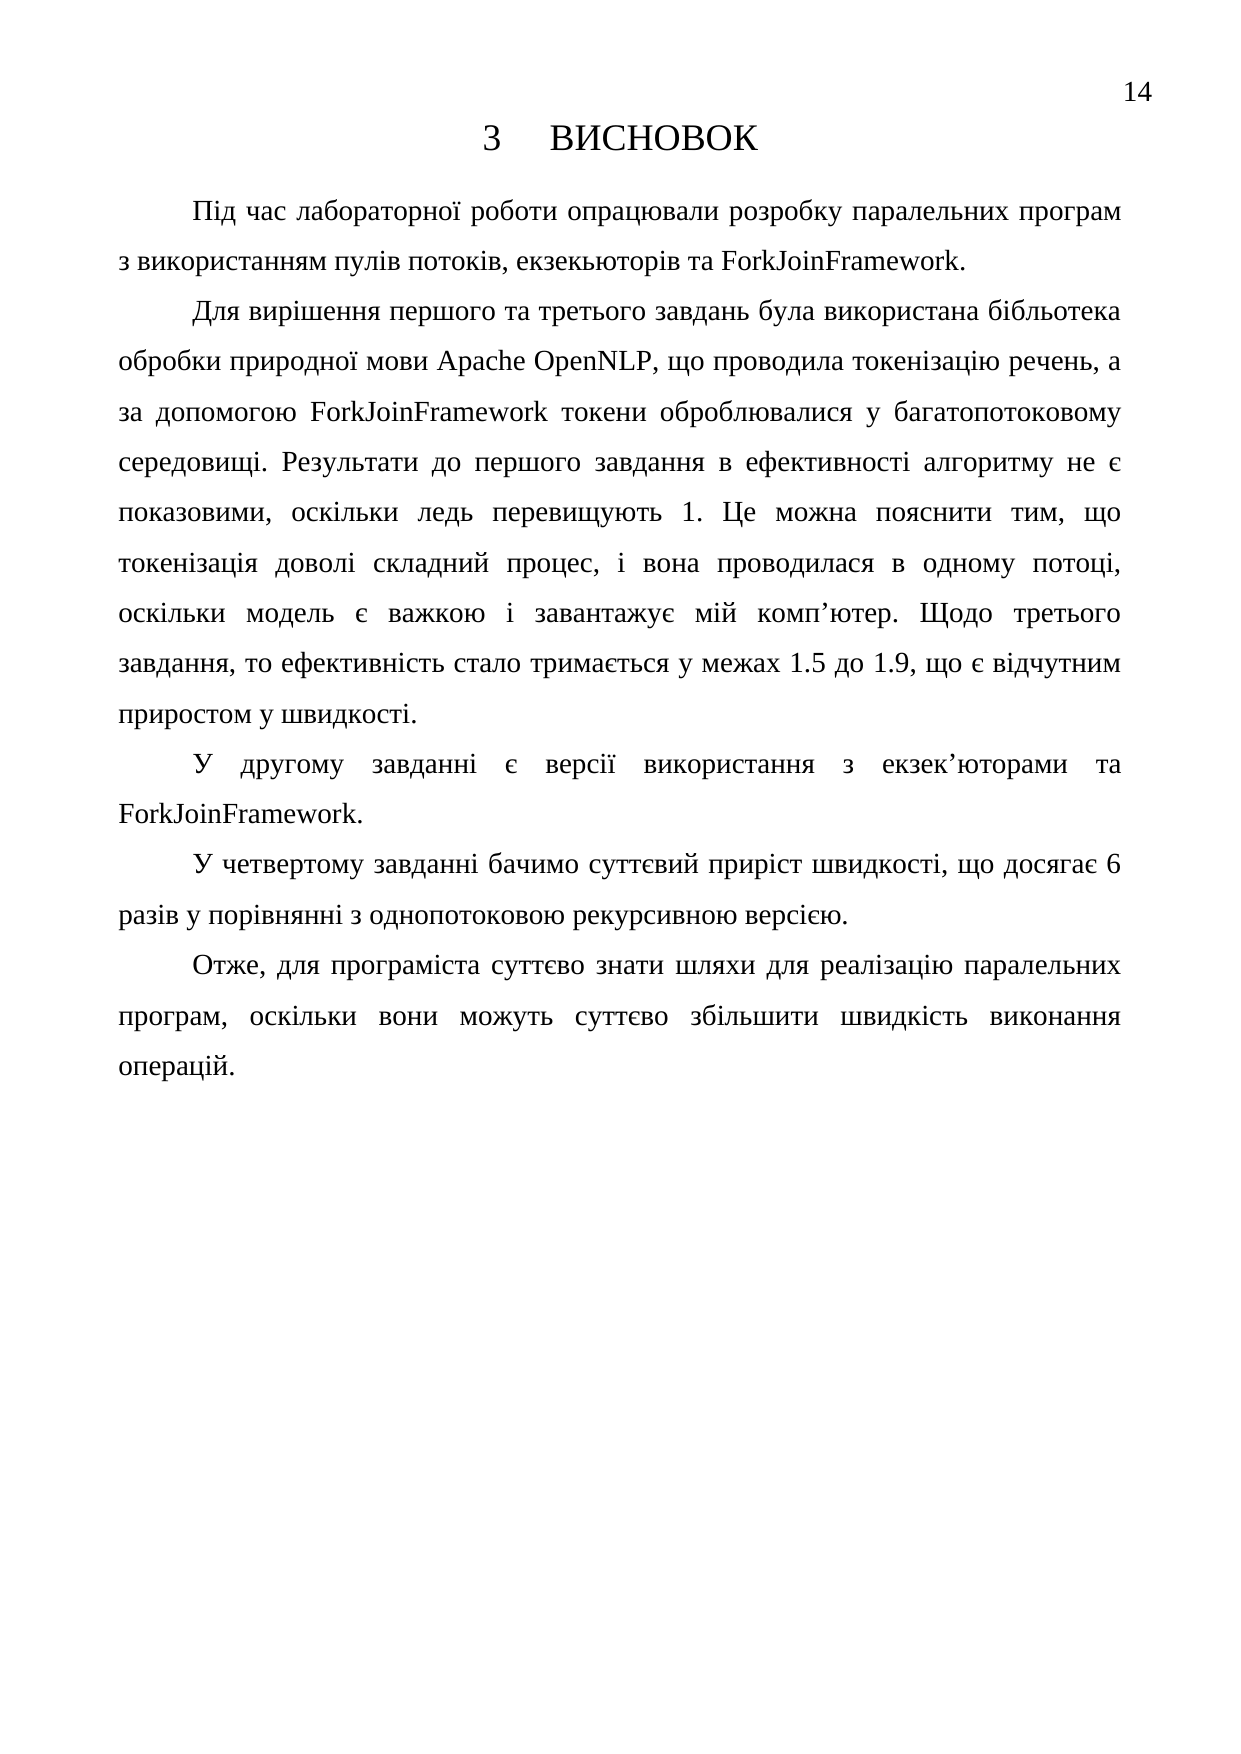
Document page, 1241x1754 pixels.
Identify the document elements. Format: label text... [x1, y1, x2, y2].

text Отже, для програміста суттєво знати шляхи для реалізацію паралельних програм, оскільки вони можуть суттєво збільшити швидкість виконання операцій. [118, 947, 1122, 1081]
text У другому завданні є версії використання з екзек’юторами та ForkJoinFramework. [118, 746, 1122, 830]
text Під час лабораторної роботи опрацювали розробку паралельних програм з використанням пулів потоків, екзекьюторів та ForkJoinFramework. [118, 193, 1122, 276]
text Для вирішення першого та третього завдань була використана бібльотека обробки природної мови Apache OpenNLP, що проводила токенізацію речень, а за допомогою ForkJoinFramework токени оброблювалися у багатопотоковому середовищі. Результати до першого завдання в ефективності алгоритму не є показовими, оскільки ледь перевищують 1. Це можна пояснити тим, що токенізація доволі складний процес, і вона проводилася в одному потоці, оскільки модель є важкою і завантажує мій комп’ютер. Щодо третього завдання, то ефективність стало тримається у межах 1.5 до 1.9, що є відчутним приростом у швидкості. [118, 293, 1122, 729]
subtitle Висновок [118, 115, 1122, 158]
text У четвертому завданні бачимо суттєвий приріст швидкості, що досягає 6 разів у порівнянні з однопотоковою рекурсивною версією. [118, 847, 1122, 931]
